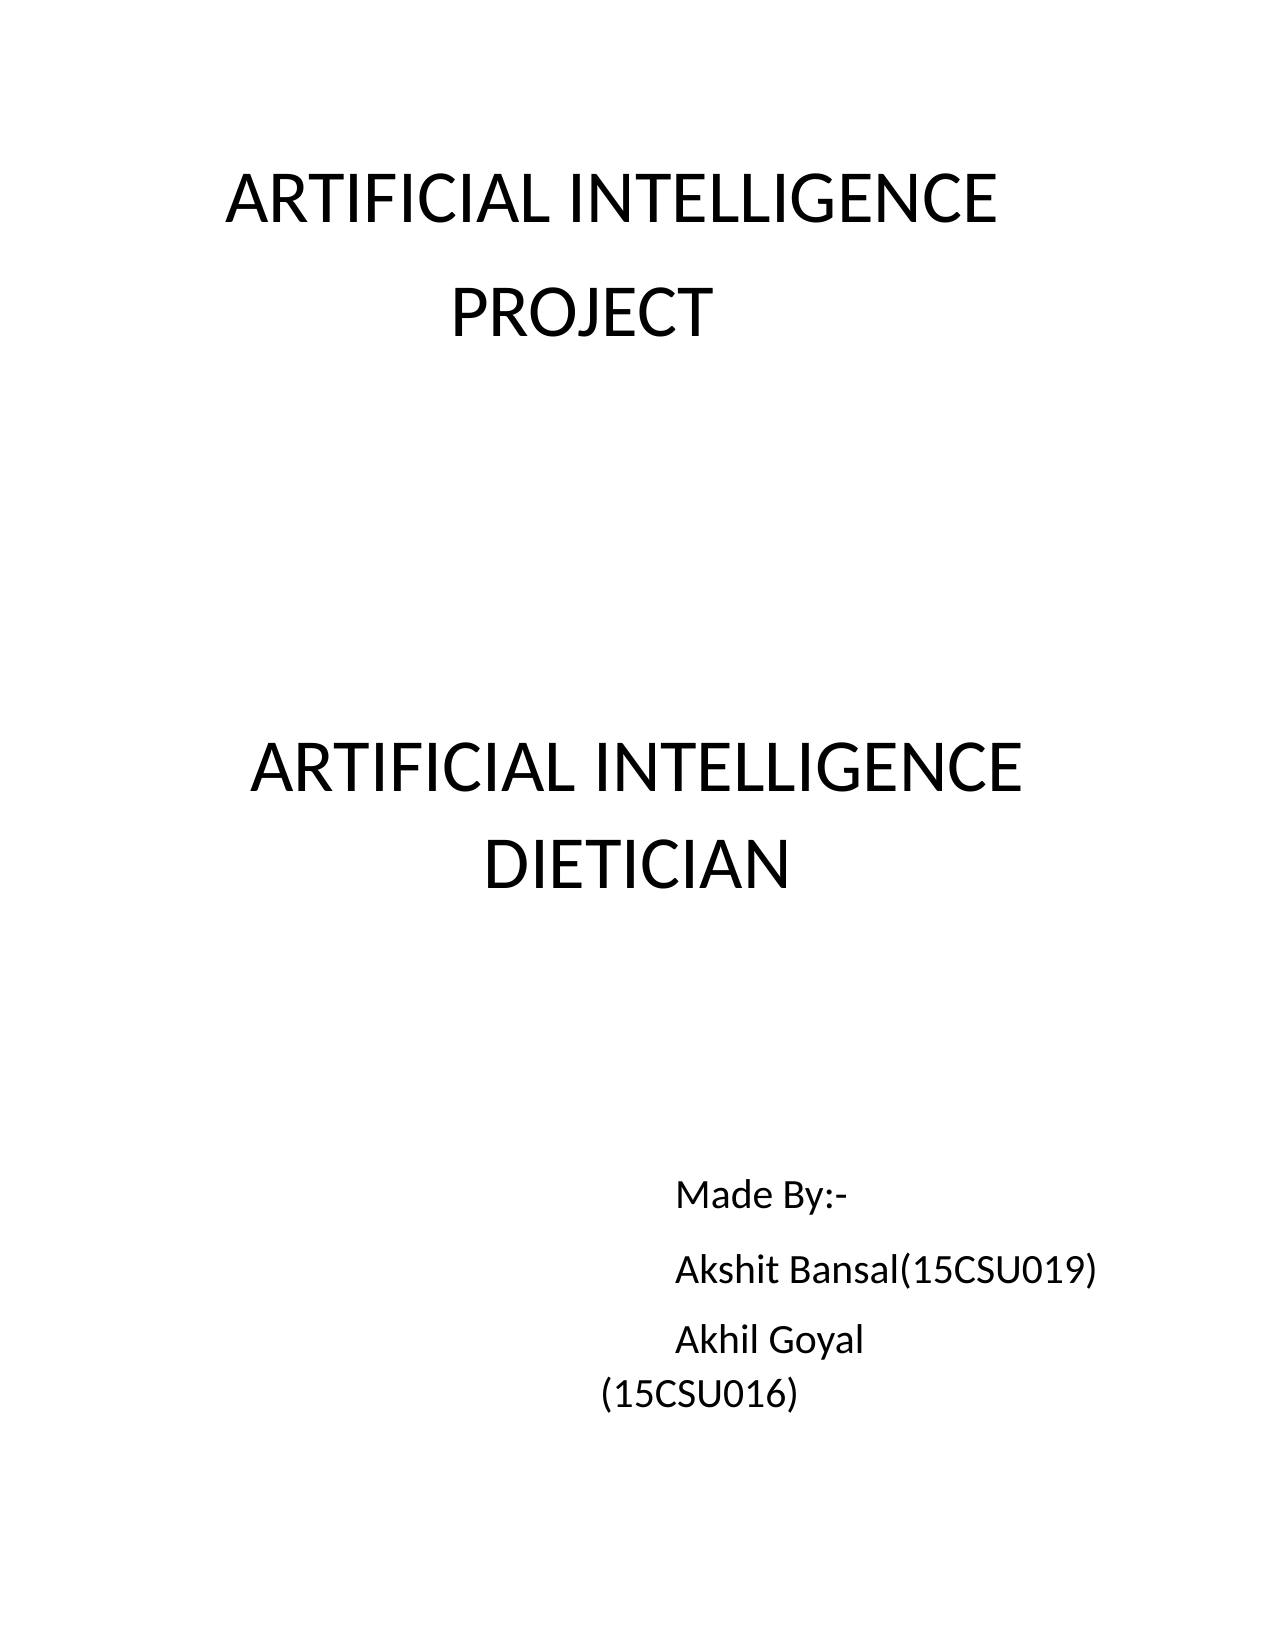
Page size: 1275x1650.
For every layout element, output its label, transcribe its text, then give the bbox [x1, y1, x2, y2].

text Made By:- [150, 1156, 1125, 1222]
text PROJECT [375, 264, 1125, 355]
text Akshit Bansal(15CSU019) [600, 1243, 1125, 1294]
text ARTIFICIAL INTELLIGENCE DIETICIAN [150, 718, 1125, 907]
text ARTIFICIAL INTELLIGENCE [150, 150, 1125, 242]
text Akhil Goyal (15CSU016) [600, 1313, 1125, 1418]
